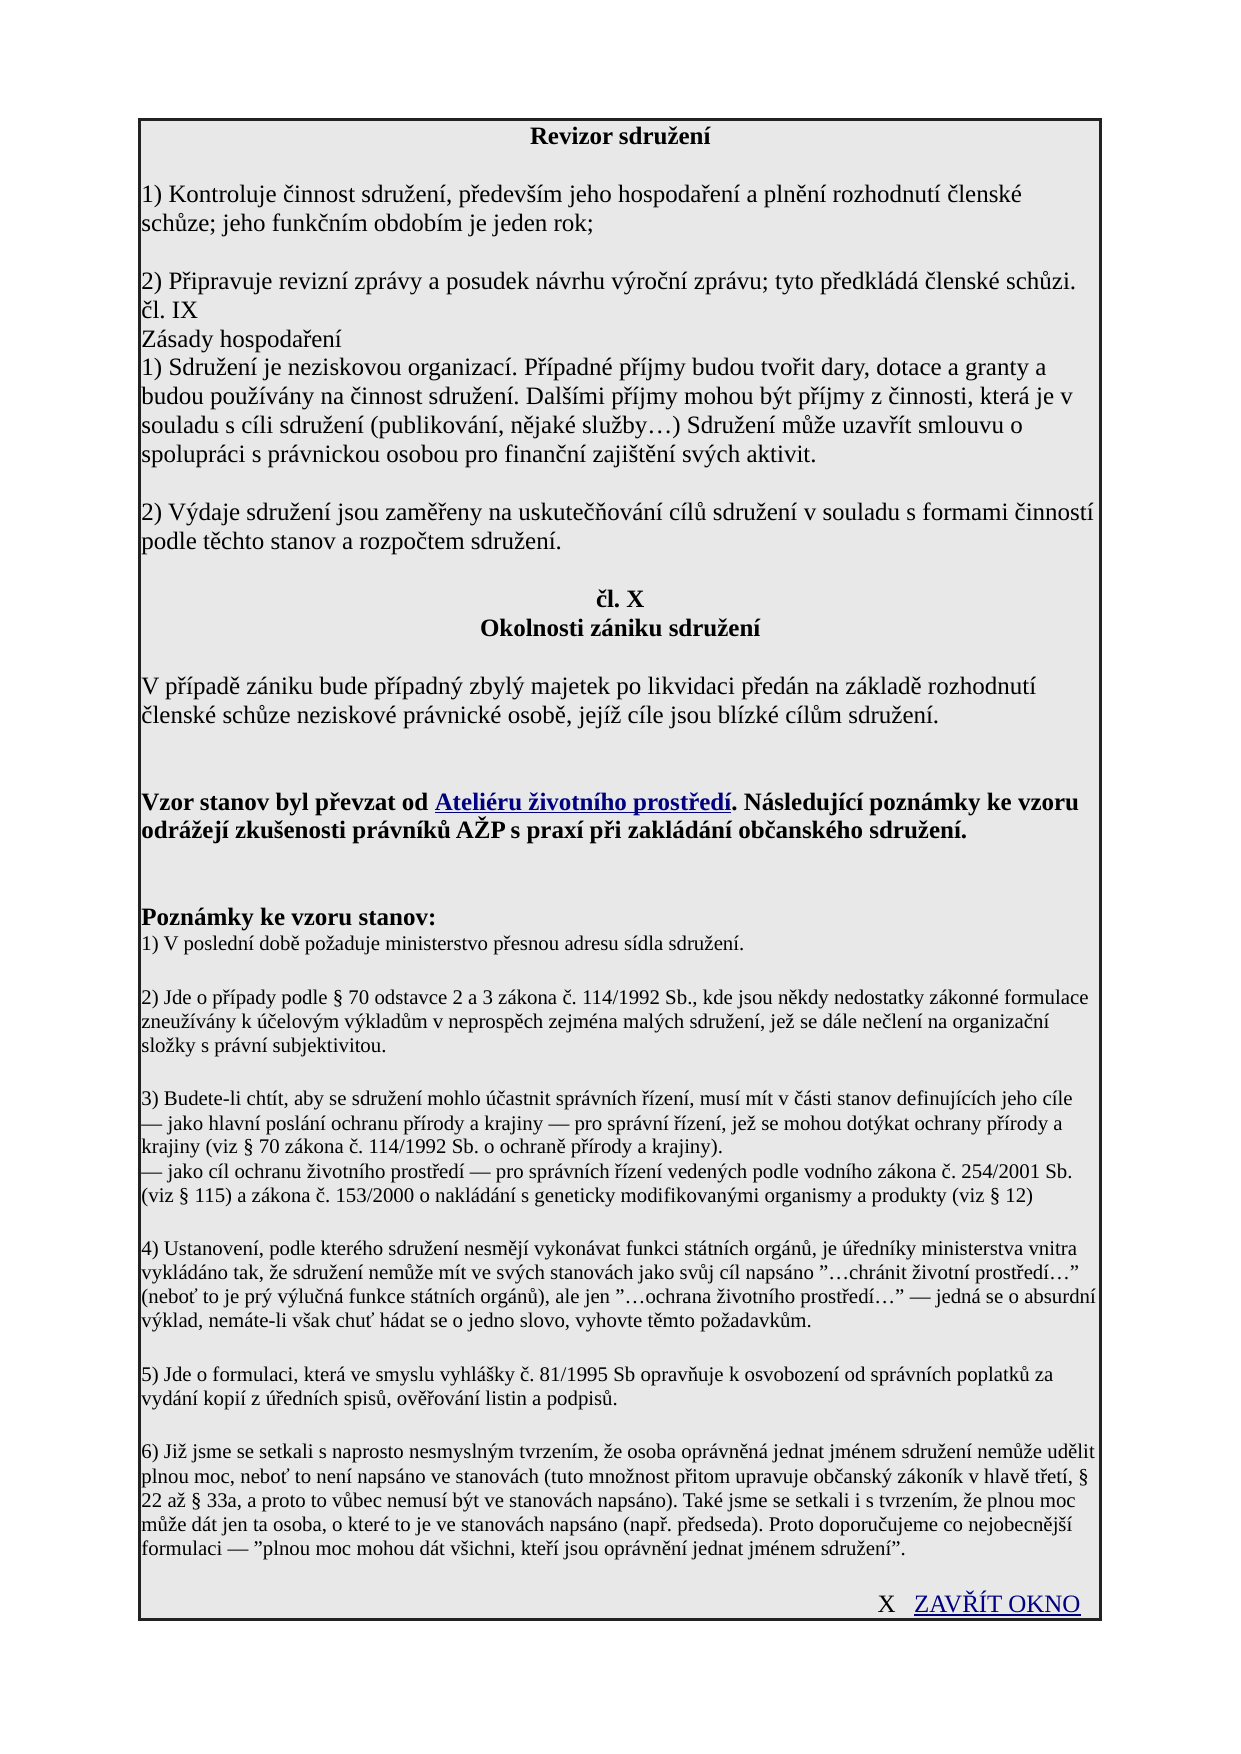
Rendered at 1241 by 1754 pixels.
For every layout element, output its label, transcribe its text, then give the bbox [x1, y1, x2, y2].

table_cell Revizor sdružení 1) Kontroluje činnost sdružení, především jeho hospodaření a plnění rozhodnutí členské schůze; jeho funkčním obdobím je jeden rok; 2) Připravuje revizní zprávy a posudek návrhu výroční zprávu; tyto předkládá členské schůzi. čl. IX Zásady hospodaření 1) Sdružení je neziskovou organizací. Případné příjmy budou tvořit dary, dotace a granty a budou používány na činnost sdružení. Dalšími příjmy mohou být příjmy z činnosti, která je v souladu s cíli sdružení (publikování, nějaké služby…) Sdružení může uzavřít smlouvu o spolupráci s právnickou osobou pro finanční zajištění svých aktivit. 2) Výdaje sdružení jsou zaměřeny na uskutečňování cílů sdružení v souladu s formami činností podle těchto stanov a rozpočtem sdružení. čl. X Okolnosti zániku sdružení V případě zániku bude případný zbylý majetek po likvidaci předán na základě rozhodnutí členské schůze neziskové právnické osobě, jejíž cíle jsou blízké cílům sdružení. Vzor stanov byl převzat od Ateliéru životního prostředí. Následující poznámky ke vzoru odrážejí zkušenosti právníků AŽP s praxí při zakládání občanského sdružení. Poznámky ke vzoru stanov: 1) V poslední době požaduje ministerstvo přesnou adresu sídla sdružení. 2) Jde o případy podle § 70 odstavce 2 a 3 zákona č. 114/1992 Sb., kde jsou někdy nedostatky zákonné formulace zneužívány k účelovým výkladům v neprospěch zejména malých sdružení, jež se dále nečlení na organizační složky s právní subjektivitou. 3) Budete-li chtít, aby se sdružení mohlo účastnit správních řízení, musí mít v části stanov definujících jeho cíle — jako hlavní poslání ochranu přírody a krajiny — pro správní řízení, jež se mohou dotýkat ochrany přírody a krajiny (viz § 70 zákona č. 114/1992 Sb. o ochraně přírody a krajiny). — jako cíl ochranu životního prostředí — pro správních řízení vedených podle vodního zákona č. 254/2001 Sb. (viz § 115) a zákona č. 153/2000 o nakládání s geneticky modifikovanými organismy a produkty (viz § 12) 4) Ustanovení, podle kterého sdružení nesmějí vykonávat funkci státních orgánů, je úředníky ministerstva vnitra vykládáno tak, že sdružení nemůže mít ve svých stanovách jako svůj cíl napsáno ”…chránit životní prostředí…” (neboť to je prý výlučná funkce státních orgánů), ale jen ”…ochrana životního prostředí…” — jedná se o absurdní výklad, nemáte-li však chuť hádat se o jedno slovo, vyhovte těmto požadavkům. 5) Jde o formulaci, která ve smyslu vyhlášky č. 81/1995 Sb opravňuje k osvobození od správních poplatků za vydání kopií z úředních spisů, ověřování listin a podpisů. 6) Již jsme se setkali s naprosto nesmyslným tvrzením, že osoba oprávněná jednat jménem sdružení nemůže udělit plnou moc, neboť to není napsáno ve stanovách (tuto množnost přitom upravuje občanský zákoník v hlavě třetí, § 22 až § 33a, a proto to vůbec nemusí být ve stanovách napsáno). Také jsme se setkali i s tvrzením, že plnou moc může dát jen ta osoba, o které to je ve stanovách napsáno (např. předseda). Proto doporučujeme co nejobecnější formulaci — ”plnou moc mohou dát všichni, kteří jsou oprávnění jednat jménem sdružení”. [141, 121, 1099, 1589]
table_header [138, 118, 1102, 1621]
table_cell X ZAVŘÍT OKNO [141, 1589, 1099, 1618]
